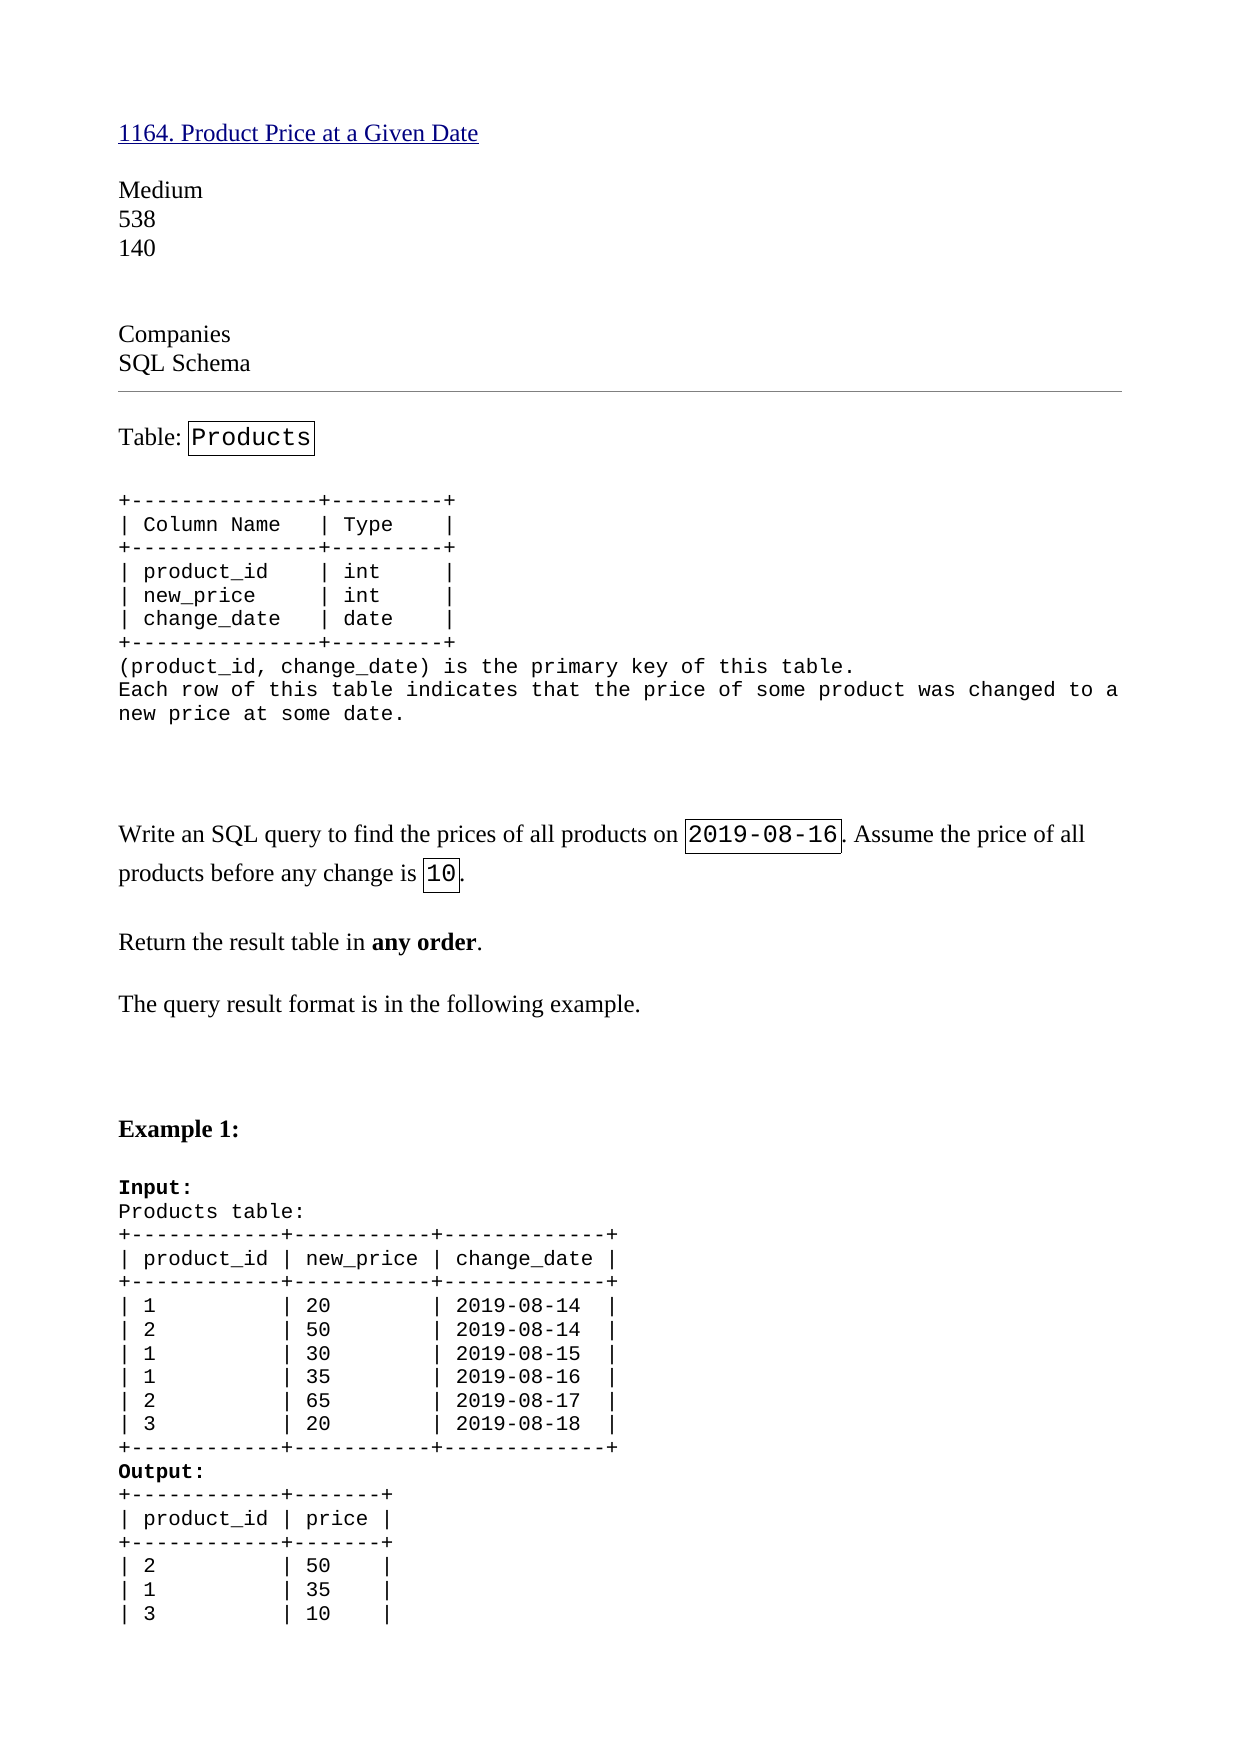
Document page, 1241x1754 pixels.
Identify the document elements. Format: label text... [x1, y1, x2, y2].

text [315, 421, 1122, 456]
text | 3 | 20 | 2019-08-18 | [118, 1413, 1122, 1437]
text Each row of this table indicates that the price of some product was changed to a new price at some date. [118, 679, 1122, 727]
text +---------------+---------+ [118, 632, 1122, 656]
text +------------+-----------+-------------+ [118, 1437, 1122, 1461]
text (product_id, change_date) is the primary key of this table. [118, 656, 1122, 679]
text Example 1: [118, 1114, 1122, 1143]
text +------------+-----------+-------------+ [118, 1224, 1122, 1248]
text | 1 | 35 | [118, 1579, 1122, 1603]
text The query result format is in the following example. [118, 989, 1122, 1018]
text +------------+-------+ [118, 1484, 1122, 1508]
text | change_date | date | [118, 608, 1122, 632]
text | product_id | price | [118, 1508, 1122, 1532]
text | product_id | new_price | change_date | [118, 1248, 1122, 1272]
text Return the result table in any order. [118, 927, 1122, 956]
text Input: [118, 1177, 1122, 1201]
text +------------+-----------+-------------+ [118, 1272, 1122, 1295]
text Output: [118, 1461, 1122, 1484]
text 140 [118, 233, 1122, 262]
text | 2 | 50 | 2019-08-14 | [118, 1319, 1122, 1342]
text SQL Schema [118, 348, 1122, 377]
text 1164. Product Price at a Given Date [118, 118, 1122, 147]
text | product_id | int | [118, 561, 1122, 585]
text | 2 | 50 | [118, 1555, 1122, 1579]
text Medium [118, 176, 1122, 204]
text +---------------+---------+ [118, 490, 1122, 514]
text | 1 | 30 | 2019-08-15 | [118, 1342, 1122, 1366]
text +---------------+---------+ [118, 537, 1122, 561]
text Products [189, 422, 314, 455]
text | 2 | 65 | 2019-08-17 | [118, 1390, 1122, 1413]
text Companies [118, 319, 1122, 348]
text | 1 | 20 | 2019-08-14 | [118, 1295, 1122, 1319]
text 538 [118, 204, 1122, 233]
text Table: [118, 421, 188, 456]
text Products table: [118, 1201, 1122, 1224]
text | 1 | 35 | 2019-08-16 | [118, 1366, 1122, 1390]
text | new_price | int | [118, 585, 1122, 608]
text | 3 | 10 | [118, 1603, 1122, 1626]
text +------------+-------+ [118, 1532, 1122, 1555]
text Write an SQL query to find the prices of all products on 2019-08-16. Assume the price of all products before any change is 10. [118, 818, 1122, 892]
text | Column Name | Type | [118, 514, 1122, 537]
